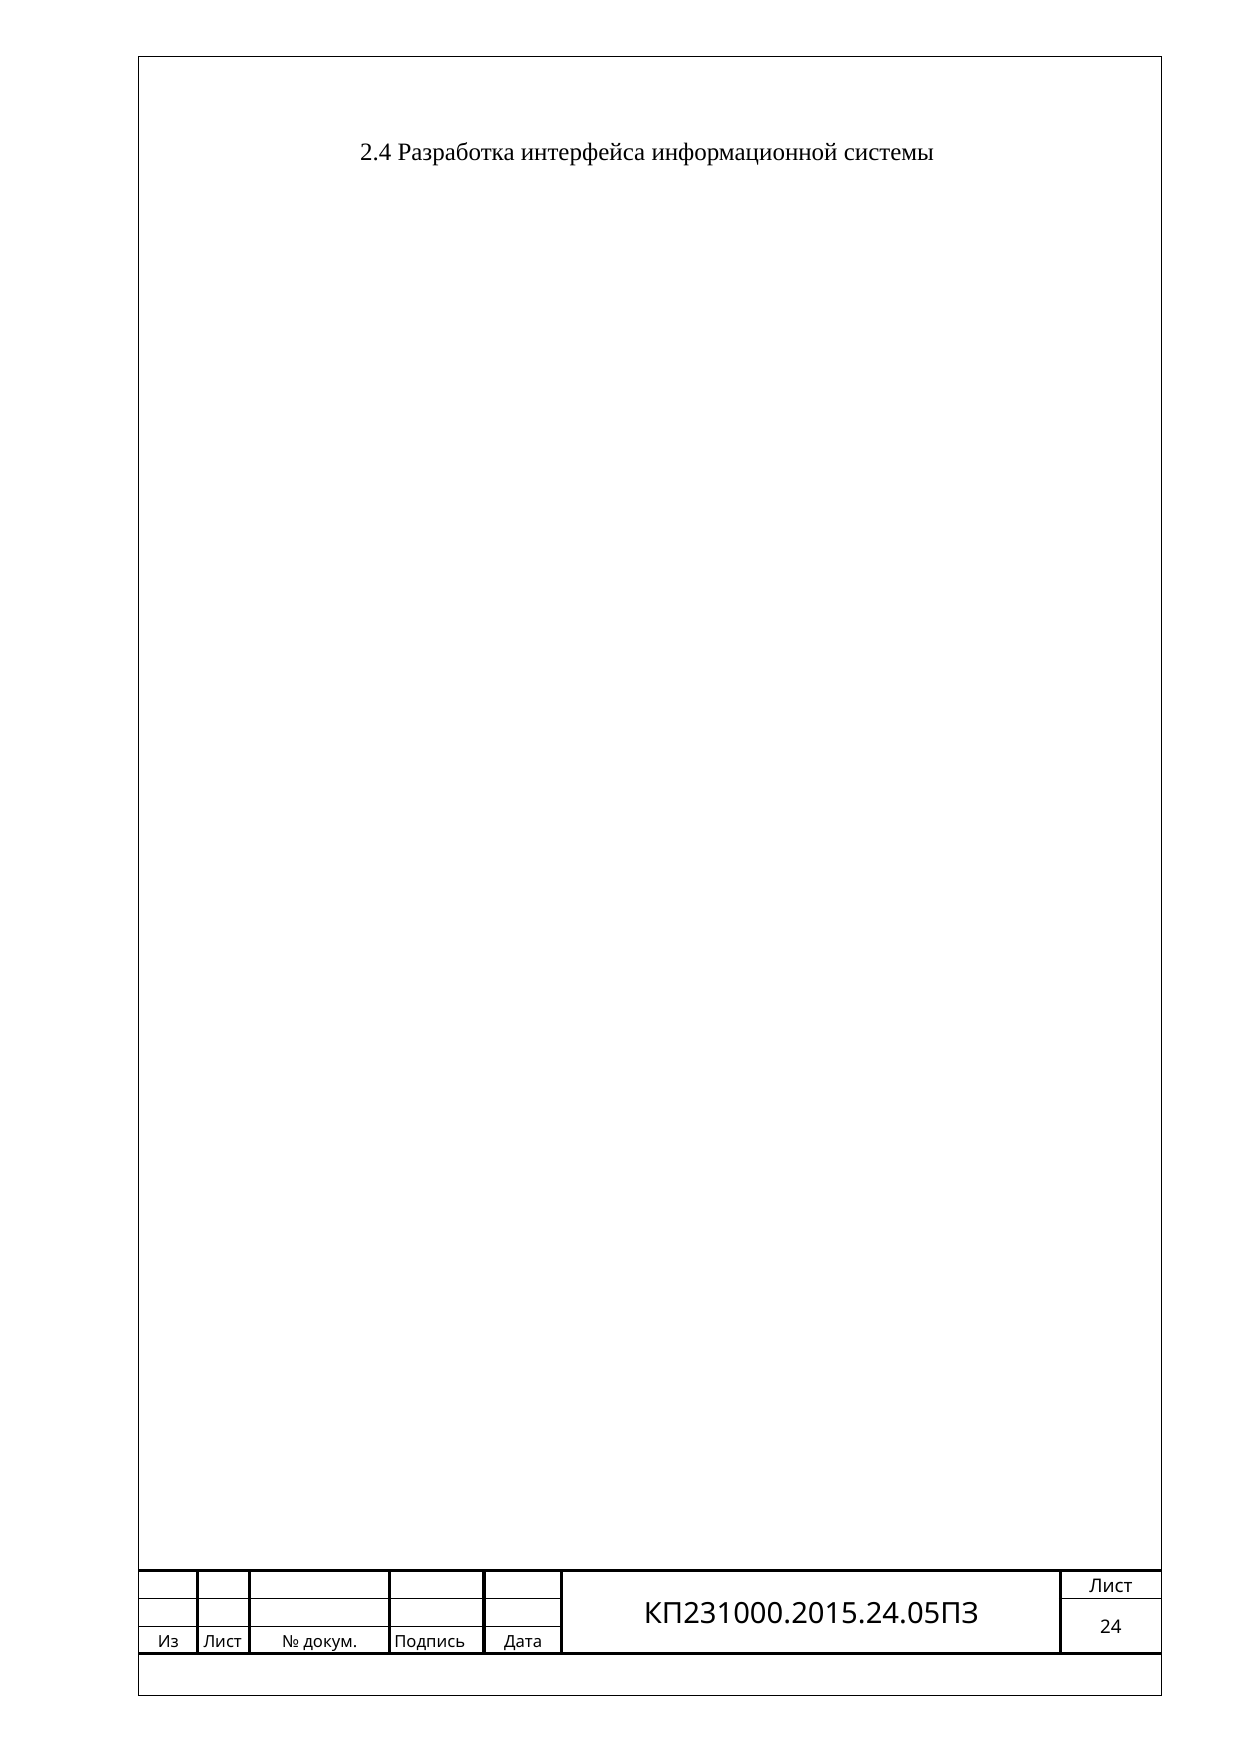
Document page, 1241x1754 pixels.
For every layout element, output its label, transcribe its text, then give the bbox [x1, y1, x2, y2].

subtitle 2.4 Разработка интерфейса информационной системы [168, 137, 1132, 165]
